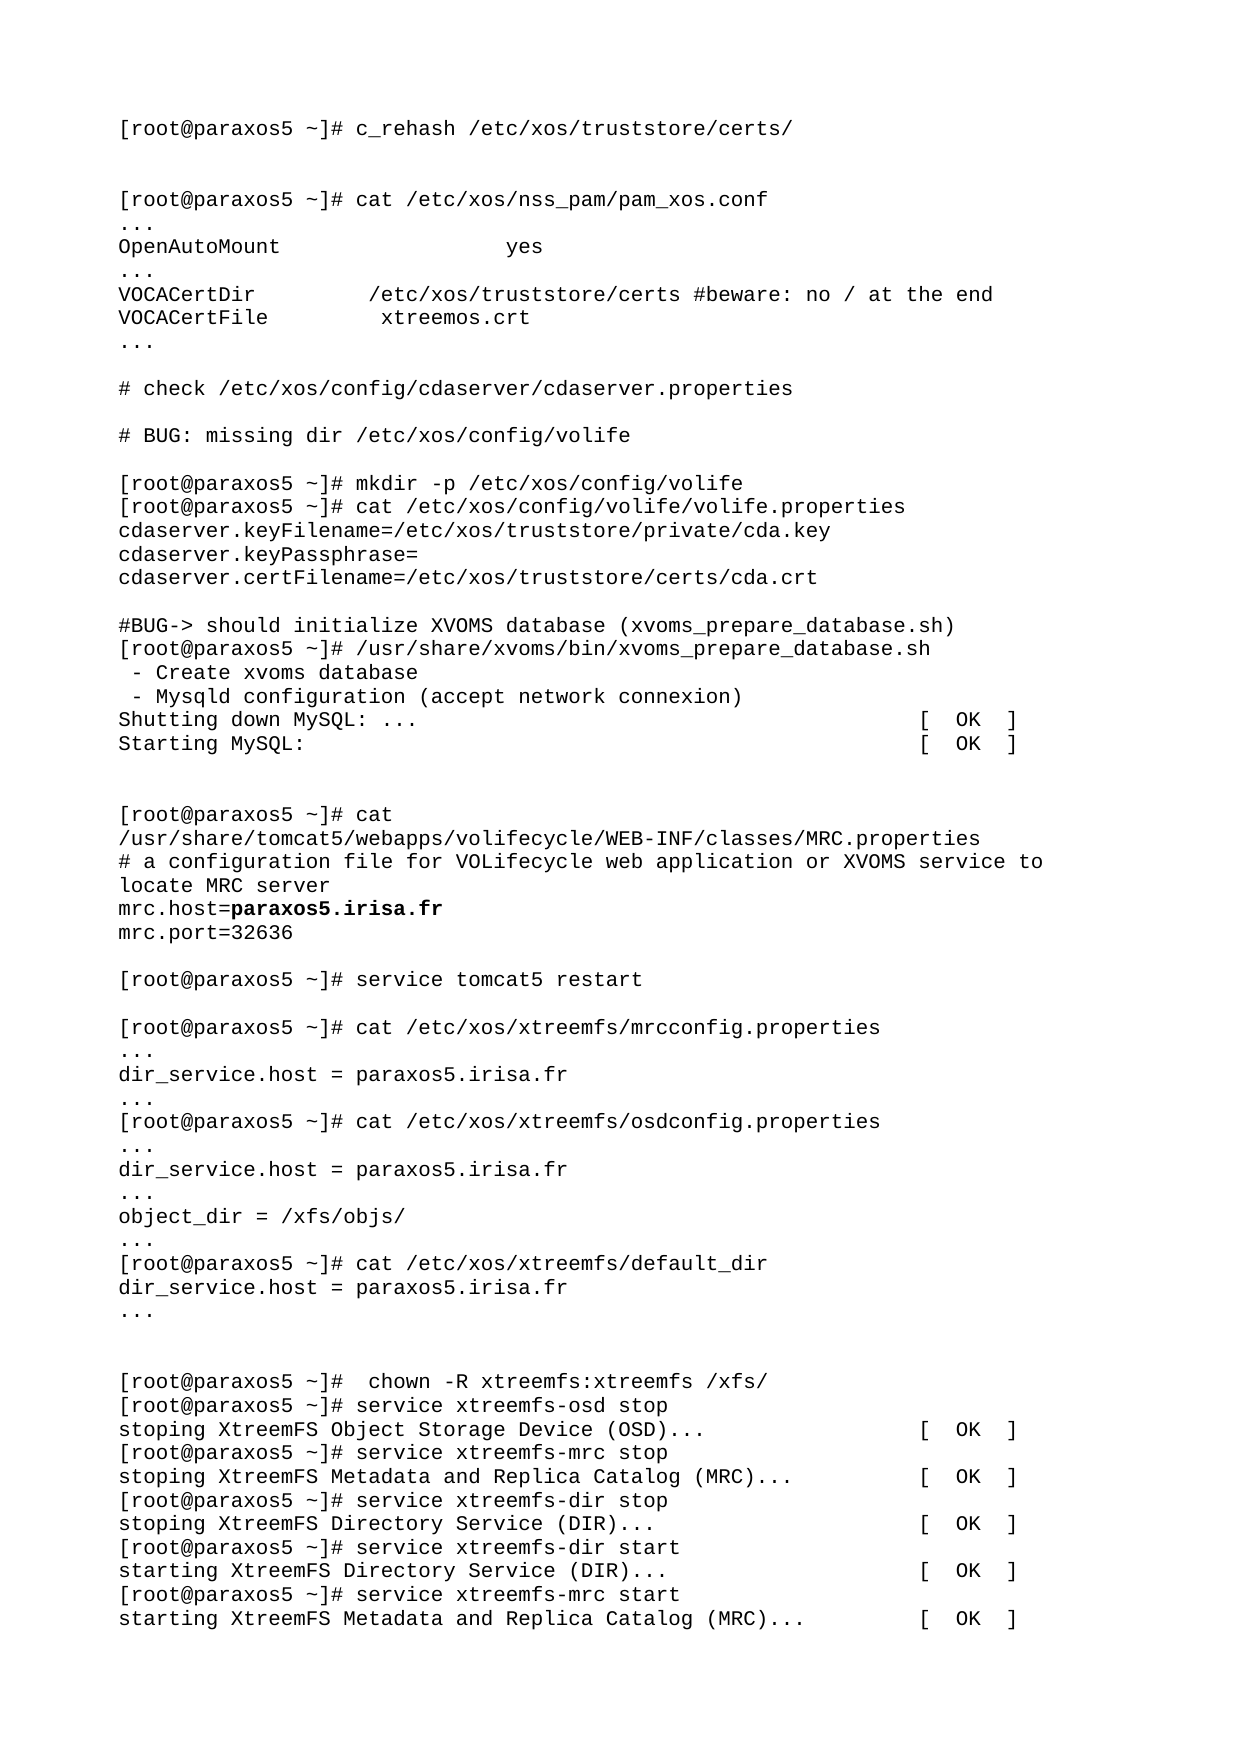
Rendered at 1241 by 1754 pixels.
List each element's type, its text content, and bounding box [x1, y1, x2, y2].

text [root@paraxos5 ~]# cat /etc/xos/nss_pam/pam_xos.conf [118, 189, 1122, 213]
text #BUG-> should initialize XVOMS database (xvoms_prepare_database.sh) [118, 615, 1122, 638]
text [root@paraxos5 ~]# service xtreemfs-dir stop [118, 1489, 1122, 1513]
text mrc.host=paraxos5.irisa.fr [118, 898, 1122, 922]
text object_dir = /xfs/objs/ [118, 1206, 1122, 1229]
text [root@paraxos5 ~]# service xtreemfs-dir start [118, 1537, 1122, 1561]
text VOCACertDir /etc/xos/truststore/certs #beware: no / at the end [118, 284, 1122, 307]
text mrc.port=32636 [118, 922, 1122, 946]
text ... [118, 260, 1122, 284]
text [root@paraxos5 ~]# cat /etc/xos/xtreemfs/mrcconfig.properties [118, 1017, 1122, 1040]
text [root@paraxos5 ~]# cat /etc/xos/xtreemfs/default_dir [118, 1253, 1122, 1277]
text dir_service.host = paraxos5.irisa.fr [118, 1064, 1122, 1088]
text [root@paraxos5 ~]# service tomcat5 restart [118, 969, 1122, 993]
text Starting MySQL: [ OK ] [118, 733, 1122, 757]
text - Create xvoms database [118, 662, 1122, 686]
text ... [118, 1135, 1122, 1158]
text # check /etc/xos/config/cdaserver/cdaserver.properties [118, 378, 1122, 402]
text [root@paraxos5 ~]# /usr/share/xvoms/bin/xvoms_prepare_database.sh [118, 638, 1122, 662]
text [root@paraxos5 ~]# service xtreemfs-mrc stop [118, 1442, 1122, 1466]
text [root@paraxos5 ~]# service xtreemfs-mrc start [118, 1584, 1122, 1608]
text dir_service.host = paraxos5.irisa.fr [118, 1158, 1122, 1182]
text stoping XtreemFS Metadata and Replica Catalog (MRC)... [ OK ] [118, 1466, 1122, 1489]
text dir_service.host = paraxos5.irisa.fr [118, 1277, 1122, 1300]
text ... [118, 331, 1122, 354]
text [root@paraxos5 ~]# service xtreemfs-osd stop [118, 1395, 1122, 1419]
text # BUG: missing dir /etc/xos/config/volife [118, 426, 1122, 449]
text ... [118, 1182, 1122, 1206]
text ... [118, 213, 1122, 236]
text [root@paraxos5 ~]# chown -R xtreemfs:xtreemfs /xfs/ [118, 1371, 1122, 1395]
text OpenAutoMount yes [118, 236, 1122, 260]
text cdaserver.keyPassphrase= [118, 544, 1122, 567]
text starting XtreemFS Metadata and Replica Catalog (MRC)... [ OK ] [118, 1608, 1122, 1631]
text ... [118, 1229, 1122, 1253]
text ... [118, 1088, 1122, 1111]
text cdaserver.keyFilename=/etc/xos/truststore/private/cda.key [118, 520, 1122, 544]
text - Mysqld configuration (accept network connexion) [118, 686, 1122, 709]
text [root@paraxos5 ~]# cat /etc/xos/xtreemfs/osdconfig.properties [118, 1111, 1122, 1135]
text stoping XtreemFS Object Storage Device (OSD)... [ OK ] [118, 1419, 1122, 1442]
text ... [118, 1300, 1122, 1324]
text VOCACertFile xtreemos.crt [118, 307, 1122, 331]
text ... [118, 1040, 1122, 1064]
text [root@paraxos5 ~]# c_rehash /etc/xos/truststore/certs/ [118, 118, 1122, 142]
text [root@paraxos5 ~]# mkdir -p /etc/xos/config/volife [118, 473, 1122, 496]
text starting XtreemFS Directory Service (DIR)... [ OK ] [118, 1561, 1122, 1584]
text cdaserver.certFilename=/etc/xos/truststore/certs/cda.crt [118, 567, 1122, 591]
text stoping XtreemFS Directory Service (DIR)... [ OK ] [118, 1513, 1122, 1537]
text [root@paraxos5 ~]# cat /usr/share/tomcat5/webapps/volifecycle/WEB-INF/classes/MRC.properties [118, 804, 1122, 851]
text Shutting down MySQL: ... [ OK ] [118, 709, 1122, 733]
text # a configuration file for VOLifecycle web application or XVOMS service to locate MRC server [118, 851, 1122, 898]
text [root@paraxos5 ~]# cat /etc/xos/config/volife/volife.properties [118, 496, 1122, 520]
